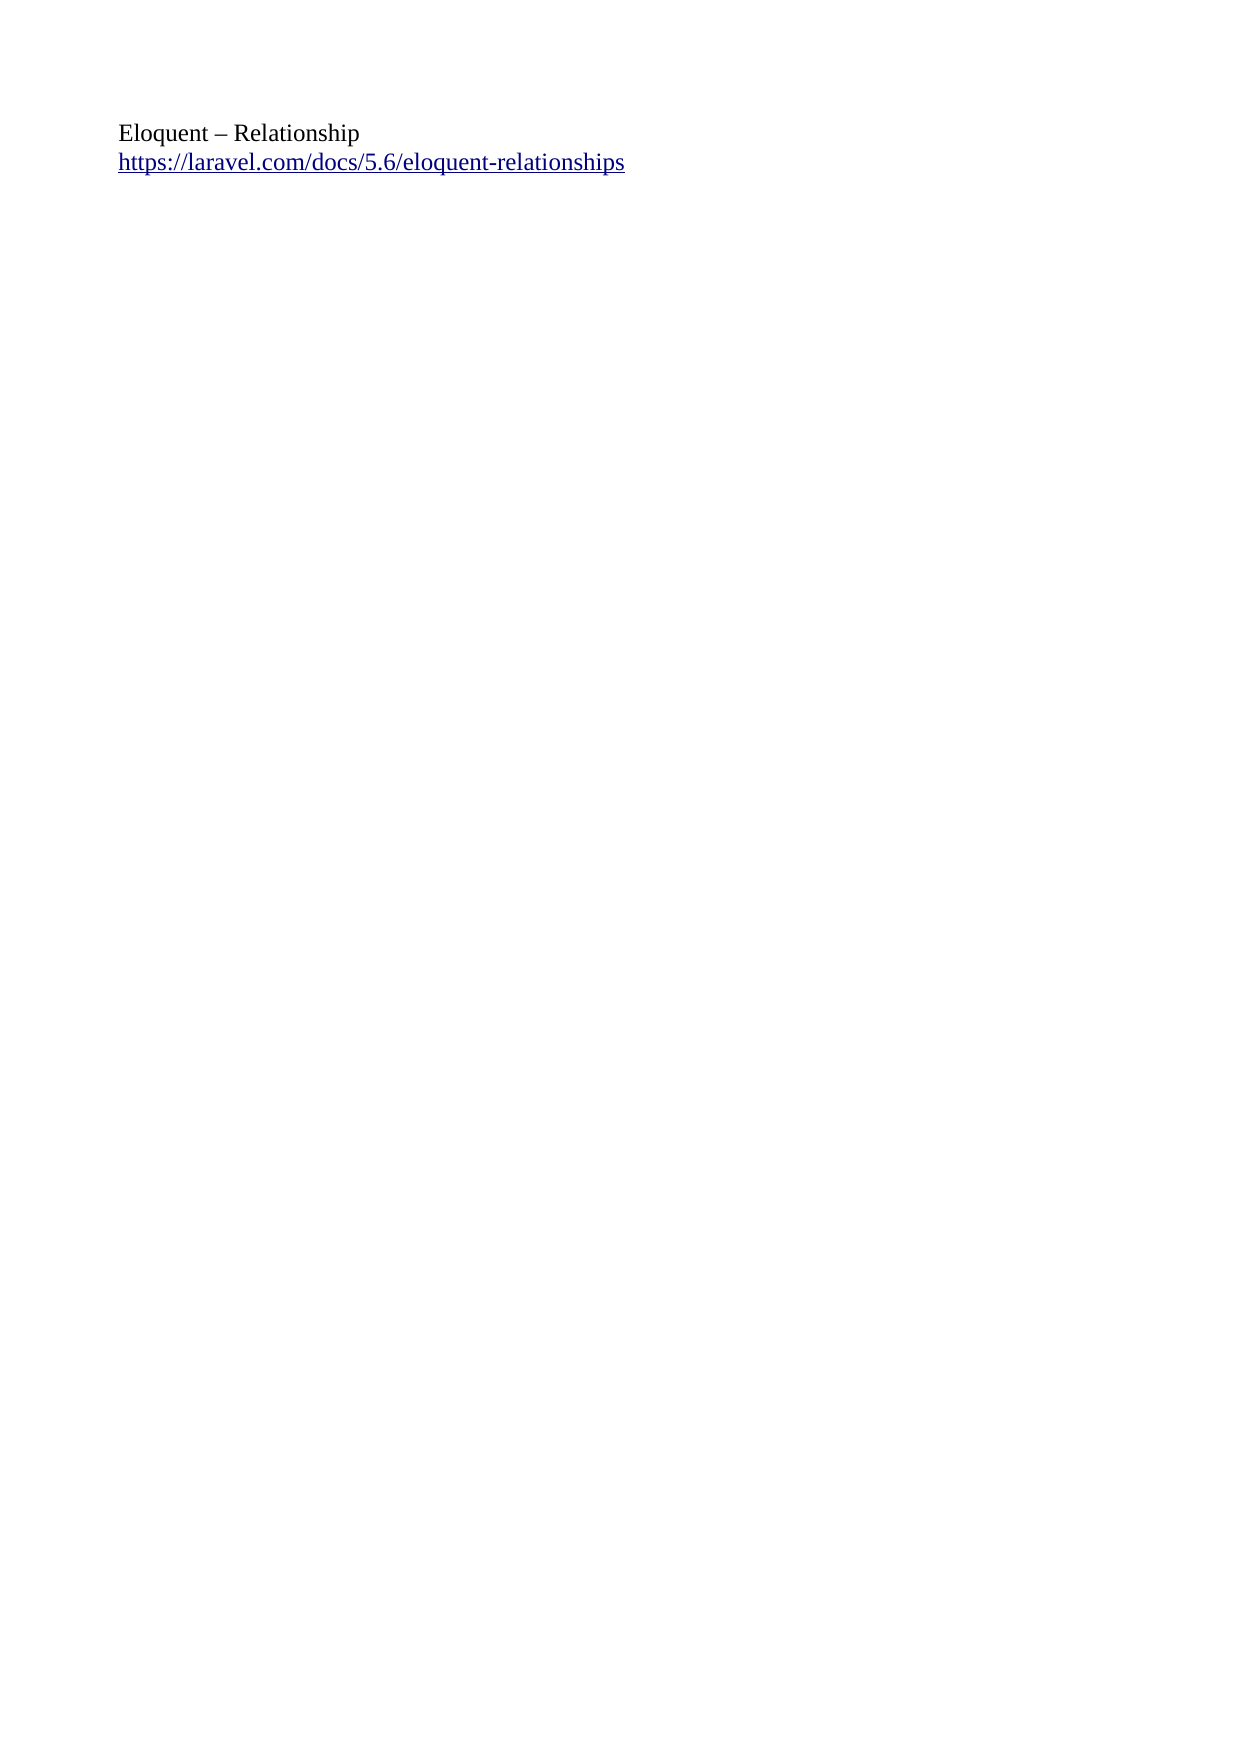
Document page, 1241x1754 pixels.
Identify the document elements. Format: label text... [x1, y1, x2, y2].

text https://laravel.com/docs/5.6/eloquent-relationships [118, 147, 1122, 176]
text Eloquent – Relationship [118, 118, 1122, 147]
